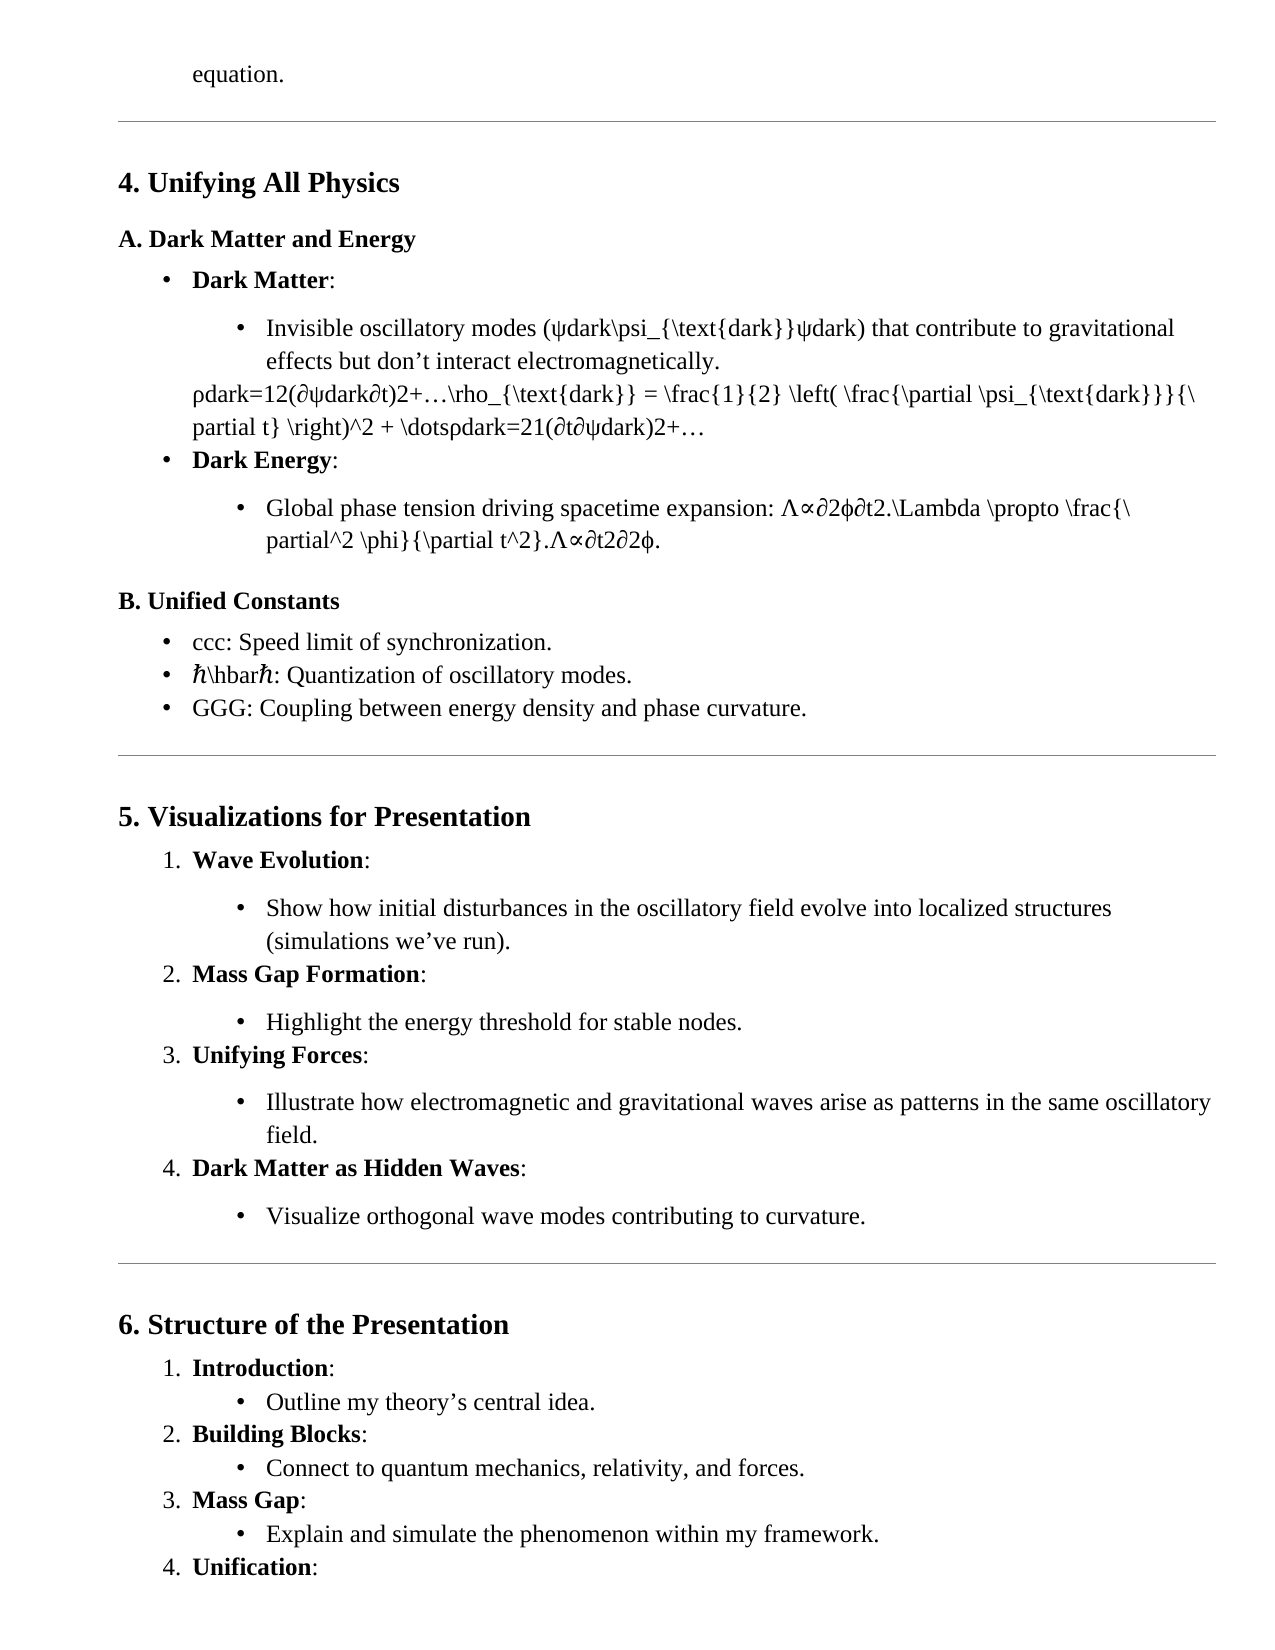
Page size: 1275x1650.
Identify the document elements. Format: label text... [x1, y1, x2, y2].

list equation. [162, 59, 1216, 88]
list Global phase tension driving spacetime expansion: Λ∝∂2ϕ∂t2.\Lambda \propto \frac{\partial^2 \phi}{\partial t^2}.Λ∝∂t2∂2ϕ​. [236, 493, 1216, 554]
list Mass Gap Formation: [162, 959, 1216, 988]
list Dark Matter: [162, 265, 1216, 294]
list Wave Evolution: [162, 846, 1216, 874]
list Mass Gap: [162, 1486, 1216, 1514]
subtitle A. Dark Matter and Energy [118, 224, 1216, 253]
list Highlight the energy threshold for stable nodes. [236, 1007, 1216, 1036]
list Introduction: [162, 1353, 1216, 1382]
subtitle 5. Visualizations for Presentation [118, 799, 1216, 833]
list Illustrate how electromagnetic and gravitational waves arise as patterns in the same oscillatory field. [236, 1087, 1216, 1149]
list Unifying Forces: [162, 1040, 1216, 1068]
subtitle B. Unified Constants [118, 586, 1216, 614]
list GGG: Coupling between energy density and phase curvature. [162, 693, 1216, 722]
list Invisible oscillatory modes (ψdark\psi_{\text{dark}}ψdark​) that contribute to gravitational effects but don’t interact electromagnetically. [236, 313, 1216, 375]
list Dark Energy: [162, 445, 1216, 474]
list ℏ\hbarℏ: Quantization of oscillatory modes. [162, 660, 1216, 689]
list Connect to quantum mechanics, relativity, and forces. [236, 1453, 1216, 1481]
list Building Blocks: [162, 1419, 1216, 1448]
list Explain and simulate the phenomenon within my framework. [236, 1519, 1216, 1547]
list Unification: [162, 1552, 1216, 1580]
list Show how initial disturbances in the oscillatory field evolve into localized structures (simulations we’ve run). [236, 893, 1216, 955]
subtitle 4. Unifying All Physics [118, 166, 1216, 199]
list ccc: Speed limit of synchronization. [162, 627, 1216, 656]
list Dark Matter as Hidden Waves: [162, 1153, 1216, 1182]
list Outline my theory’s central idea. [236, 1387, 1216, 1415]
subtitle 6. Structure of the Presentation [118, 1307, 1216, 1341]
list Visualize orthogonal wave modes contributing to curvature. [236, 1201, 1216, 1230]
list ρdark=12(∂ψdark∂t)2+…\rho_{\text{dark}} = \frac{1}{2} \left( \frac{\partial \psi_{\text{dark}}}{\partial t} \right)^2 + \dotsρdark​=21​(∂t∂ψdark​​)2+… [162, 379, 1216, 441]
